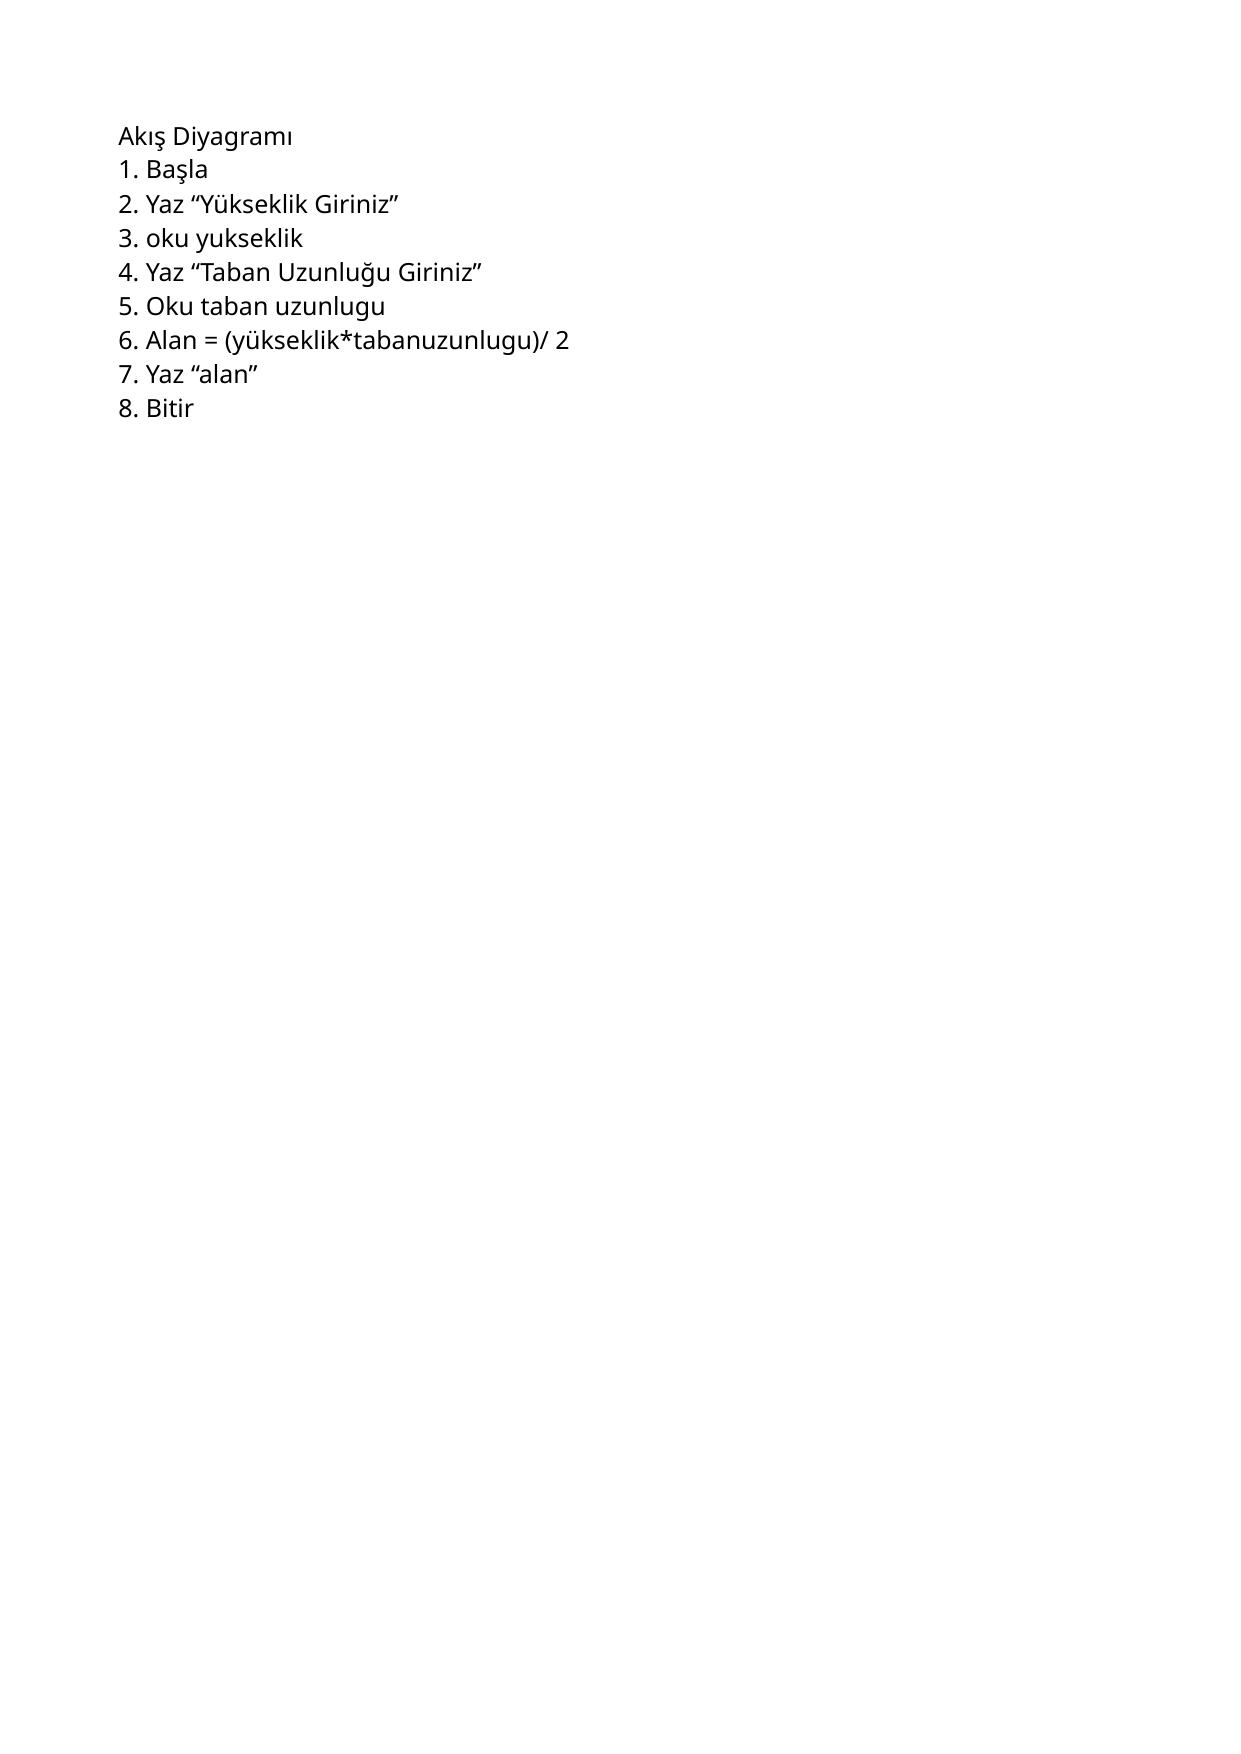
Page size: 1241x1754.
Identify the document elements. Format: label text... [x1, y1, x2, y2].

text Akış Diyagramı [118, 118, 1122, 152]
text 7. Yaz “alan” [118, 357, 1122, 391]
text 8. Bitir [118, 391, 1122, 425]
text 2. Yaz “Yükseklik Giriniz” [118, 186, 1122, 220]
text 1. Başla [118, 152, 1122, 186]
text 3. oku yukseklik [118, 220, 1122, 254]
text 6. Alan = (yükseklik*tabanuzunlugu)/ 2 [118, 322, 1122, 357]
text 4. Yaz “Taban Uzunluğu Giriniz” [118, 254, 1122, 288]
text 5. Oku taban uzunlugu [118, 288, 1122, 322]
